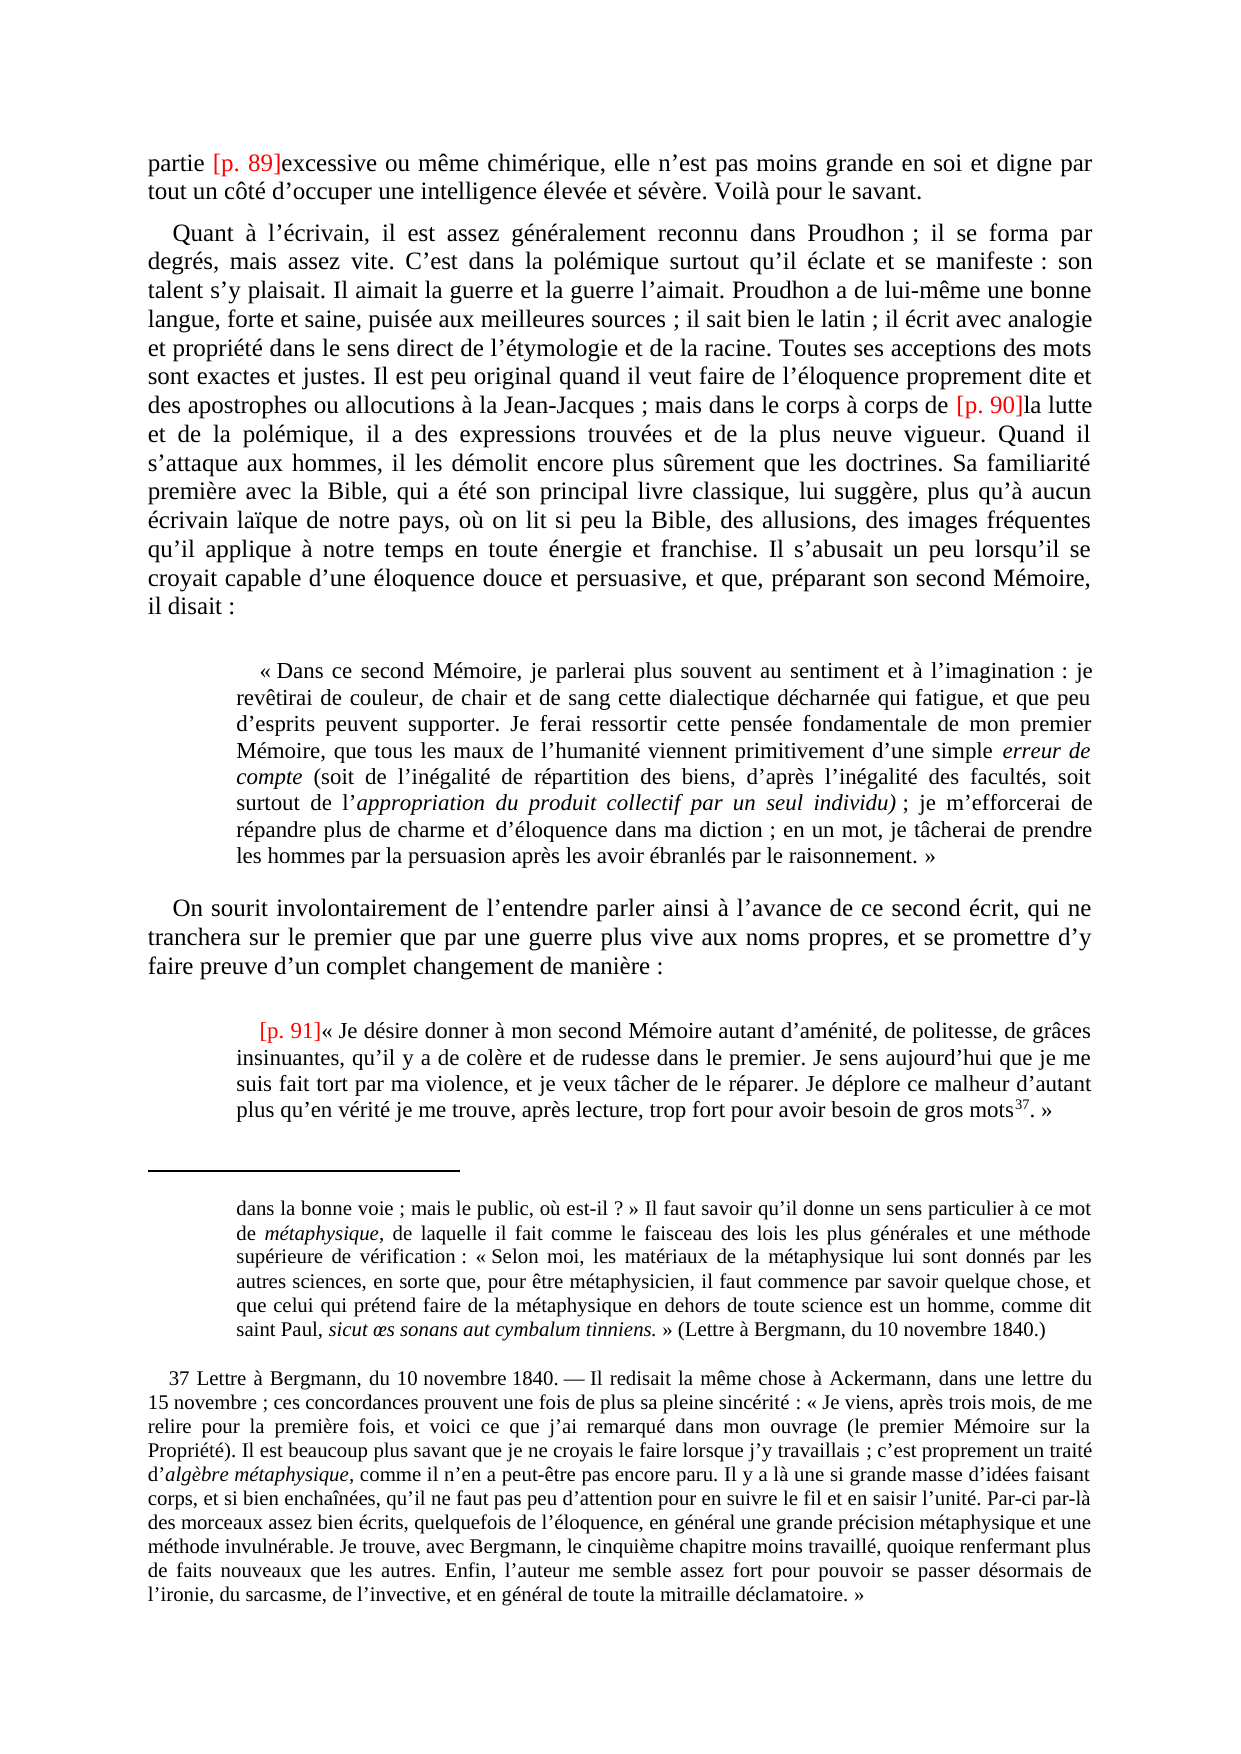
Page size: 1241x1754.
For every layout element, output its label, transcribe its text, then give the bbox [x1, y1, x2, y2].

text « Dans ce second Mémoire, je parlerai plus souvent au sentiment et à l’imagination : je revêtirai de couleur, de chair et de sang cette dialectique décharnée qui fatigue, et que peu d’esprits peuvent supporter. Je ferai ressortir cette pensée fondamentale de mon premier Mémoire, que tous les maux de l’humanité viennent primitivement d’une simple erreur de compte (soit de l’inégalité de répartition des biens, d’après l’inégalité des facultés, soit surtout de l’appropriation du produit collectif par un seul individu) ; je m’efforcerai de répandre plus de charme et d’éloquence dans ma diction ; en un mot, je tâcherai de prendre les hommes par la persuasion après les avoir ébranlés par le raisonnement. » [236, 658, 1093, 868]
text Quant à l’écrivain, il est assez généralement reconnu dans Proudhon ; il se forma par degrés, mais assez vite. C’est dans la polémique surtout qu’il éclate et se manifeste : son talent s’y plaisait. Il aimait la guerre et la guerre l’aimait. Proudhon a de lui-même une bonne langue, forte et saine, puisée aux meilleures sources ; il sait bien le latin ; il écrit avec analogie et propriété dans le sens direct de l’étymologie et de la racine. Toutes ses acceptions des mots sont exactes et justes. Il est peu original quand il veut faire de l’éloquence proprement dite et des apostrophes ou allocutions à la Jean-Jacques ; mais dans le corps à corps de [p. 90]la lutte et de la polémique, il a des expressions trouvées et de la plus neuve vigueur. Quand il s’attaque aux hommes, il les démolit encore plus sûrement que les doctrines. Sa familiarité première avec la Bible, qui a été son principal livre classique, lui suggère, plus qu’à aucun écrivain laïque de notre pays, où on lit si peu la Bible, des allusions, des images fréquentes qu’il applique à notre temps en toute énergie et franchise. Il s’abusait un peu lorsqu’il se croyait capable d’une éloquence douce et persuasive, et que, préparant son second Mémoire, il disait : [148, 218, 1093, 620]
text On sourit involontairement de l’entendre parler ainsi à l’avance de ce second écrit, qui ne tranchera sur le premier que par une guerre plus vive aux noms propres, et se promettre d’y faire preuve d’un complet changement de manière : [148, 893, 1093, 980]
text dans la bonne voie ; mais le public, où est-il ? » Il faut savoir qu’il donne un sens particulier à ce mot de métaphysique, de laquelle il fait comme le faisceau des lois les plus générales et une méthode supérieure de vérification : « Selon moi, les matériaux de la métaphysique lui sont donnés par les autres sciences, en sorte que, pour être métaphysicien, il faut commence par savoir quelque chose, et que celui qui prétend faire de la métaphysique en dehors de toute science est un homme, comme dit saint Paul, sicut œs sonans aut cymbalum tinniens. » (Lettre à Bergmann, du 10 novembre 1840.) [236, 1196, 1093, 1341]
text [p. 91]« Je désire donner à mon second Mémoire autant d’aménité, de politesse, de grâces insinuantes, qu’il y a de colère et de rudesse dans le premier. Je sens aujourd’hui que je me suis fait tort par ma violence, et je veux tâcher de le réparer. Je déplore ce malheur d’autant plus qu’en vérité je me trouve, après lecture, trop fort pour avoir besoin de gros mots. » [236, 1017, 1093, 1123]
text Lettre à Bergmann, du 10 novembre 1840. — Il redisait la même chose à Ackermann, dans une lettre du 15 novembre ; ces concordances prouvent une fois de plus sa pleine sincérité : « Je viens, après trois mois, de me relire pour la première fois, et voici ce que j’ai remarqué dans mon ouvrage (le premier Mémoire sur la Propriété). Il est beaucoup plus savant que je ne croyais le faire lorsque j’y travaillais ; c’est proprement un traité d’algèbre métaphysique, comme il n’en a peut-être pas encore paru. Il y a là une si grande masse d’idées faisant corps, et si bien enchaînées, qu’il ne faut pas peu d’attention pour en suivre le fil et en saisir l’unité. Par-ci par-là des morceaux assez bien écrits, quelquefois de l’éloquence, en général une grande précision métaphysique et une méthode invulnérable. Je trouve, avec Bergmann, le cinquième chapitre moins travaillé, quoique renfermant plus de faits nouveaux que les autres. Enfin, l’auteur me semble assez fort pour pouvoir se passer désormais de l’ironie, du sarcasme, de l’invective, et en général de toute la mitraille déclamatoire. » [148, 1366, 1093, 1606]
text partie [p. 89]excessive ou même chimérique, elle n’est pas moins grande en soi et digne par tout un côté d’occuper une intelligence élevée et sévère. Voilà pour le savant. [148, 148, 1093, 205]
